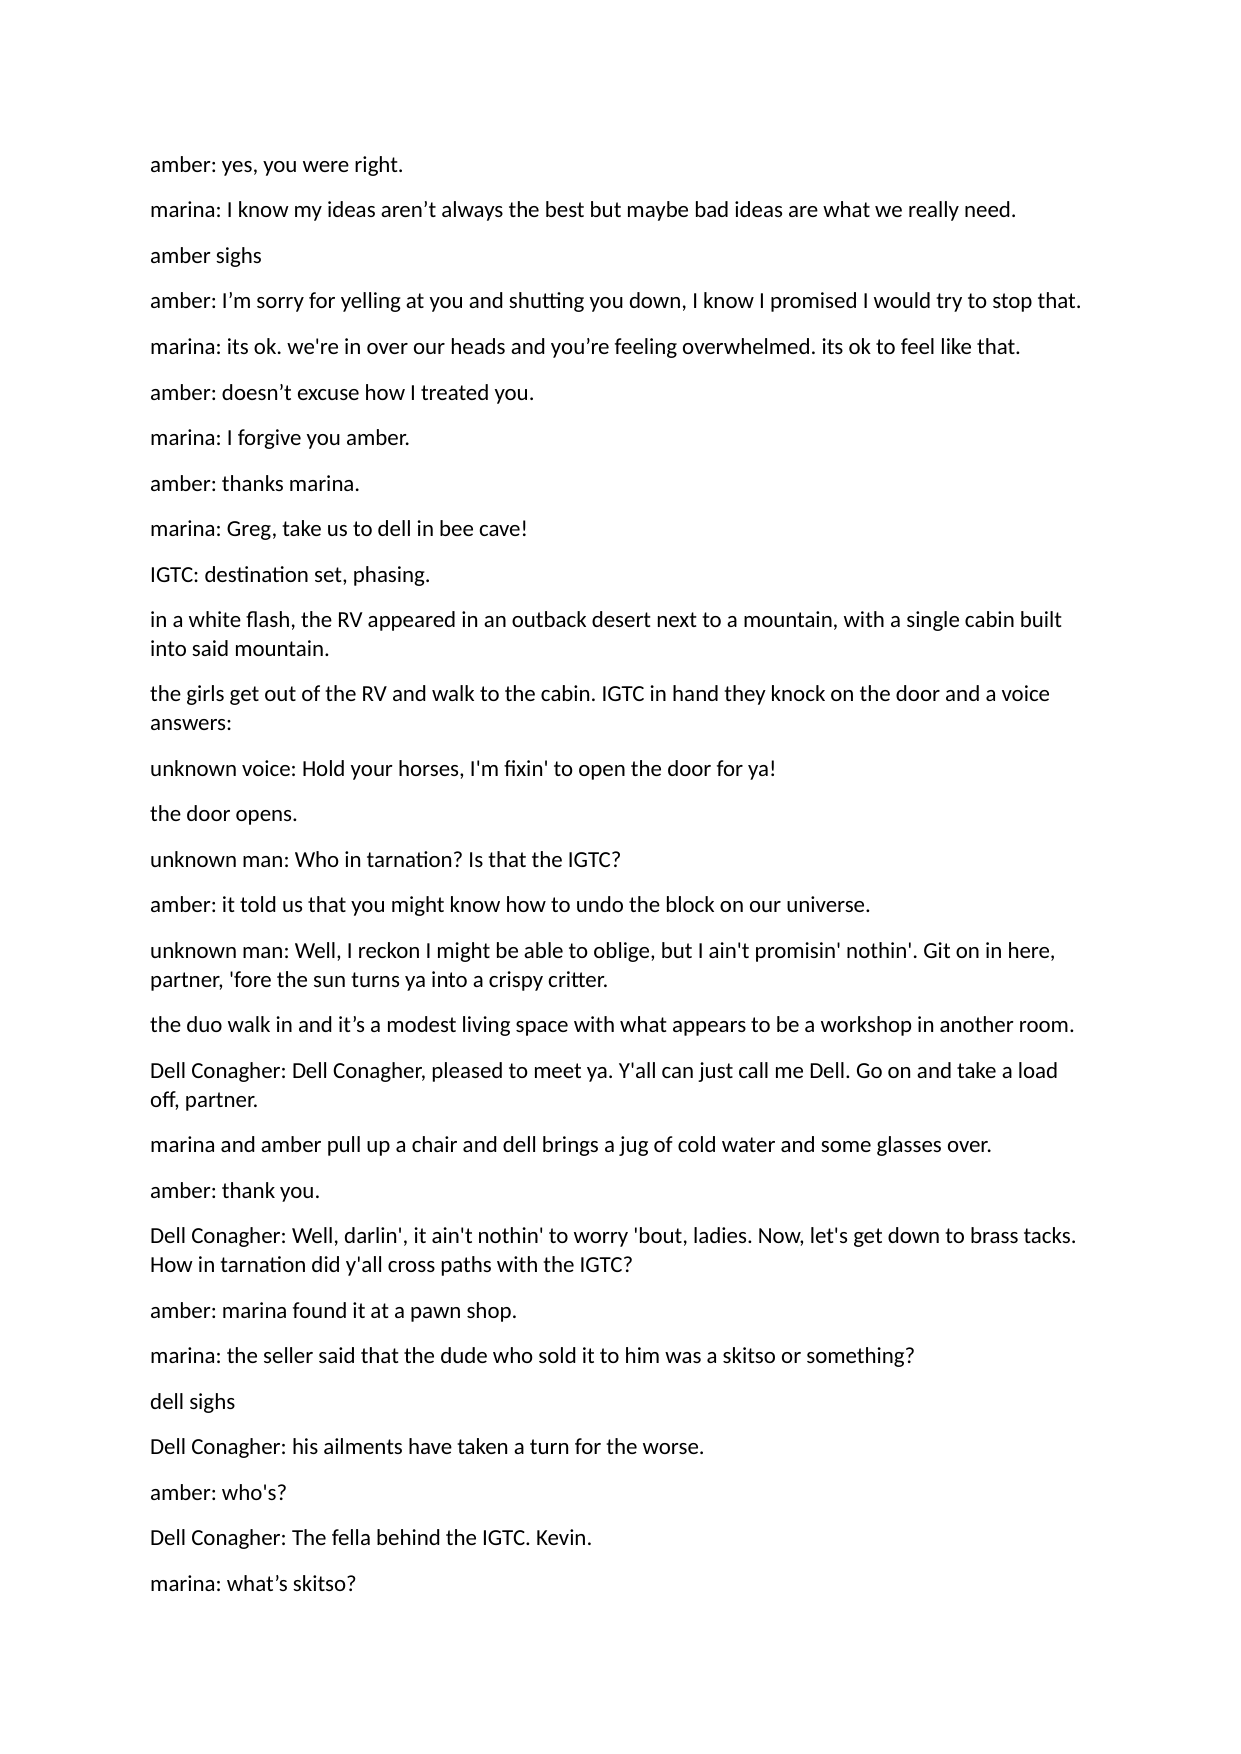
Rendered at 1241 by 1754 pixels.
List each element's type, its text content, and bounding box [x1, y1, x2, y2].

text IGTC: destination set, phasing. [150, 560, 1090, 588]
text marina: Greg, take us to dell in bee cave! [150, 514, 1090, 542]
text marina: what’s skitso? [150, 1569, 1090, 1597]
text amber: it told us that you might know how to undo the block on our universe. [150, 891, 1090, 918]
text in a white flash, the RV appeared in an outback desert next to a mountain, with a single cabin built into said mountain. [150, 605, 1090, 662]
text marina: I know my ideas aren’t always the best but maybe bad ideas are what we really need. [150, 196, 1090, 223]
text dell sighs [150, 1387, 1090, 1415]
text Dell Conagher: Well, darlin', it ain't nothin' to worry 'bout, ladies. Now, let's get down to brass tacks. How in tarnation did y'all cross paths with the IGTC? [150, 1221, 1090, 1278]
text unknown man: Well, I reckon I might be able to oblige, but I ain't promisin' nothin'. Git on in here, partner, 'fore the sun turns ya into a crispy critter. [150, 936, 1090, 993]
text amber: I’m sorry for yelling at you and shutting you down, I know I promised I would try to stop that. [150, 287, 1090, 314]
text the duo walk in and it’s a modest living space with what appears to be a workshop in another room. [150, 1010, 1090, 1038]
text amber: yes, you were right. [150, 150, 1090, 178]
text Dell Conagher: Dell Conagher, pleased to meet ya. Y'all can just call me Dell. Go on and take a load off, partner. [150, 1056, 1090, 1113]
text Dell Conagher: The fella behind the IGTC. Kevin. [150, 1523, 1090, 1551]
text amber: marina found it at a pawn shop. [150, 1296, 1090, 1324]
text marina: I forgive you amber. [150, 423, 1090, 451]
text marina: the seller said that the dude who sold it to him was a skitso or something? [150, 1341, 1090, 1369]
text amber sighs [150, 241, 1090, 269]
text amber: doesn’t excuse how I treated you. [150, 378, 1090, 406]
text unknown voice: Hold your horses, I'm fixin' to open the door for ya! [150, 754, 1090, 782]
text unknown man: Who in tarnation? Is that the IGTC? [150, 845, 1090, 873]
text amber: thanks marina. [150, 469, 1090, 497]
text the door opens. [150, 799, 1090, 827]
text marina and amber pull up a chair and dell brings a jug of cold water and some glasses over. [150, 1130, 1090, 1158]
text amber: who's? [150, 1478, 1090, 1506]
text marina: its ok. we're in over our heads and you’re feeling overwhelmed. its ok to feel like that. [150, 332, 1090, 360]
text the girls get out of the RV and walk to the cabin. IGTC in hand they knock on the door and a voice answers: [150, 679, 1090, 736]
text amber: thank you. [150, 1176, 1090, 1204]
text Dell Conagher: his ailments have taken a turn for the worse. [150, 1432, 1090, 1460]
